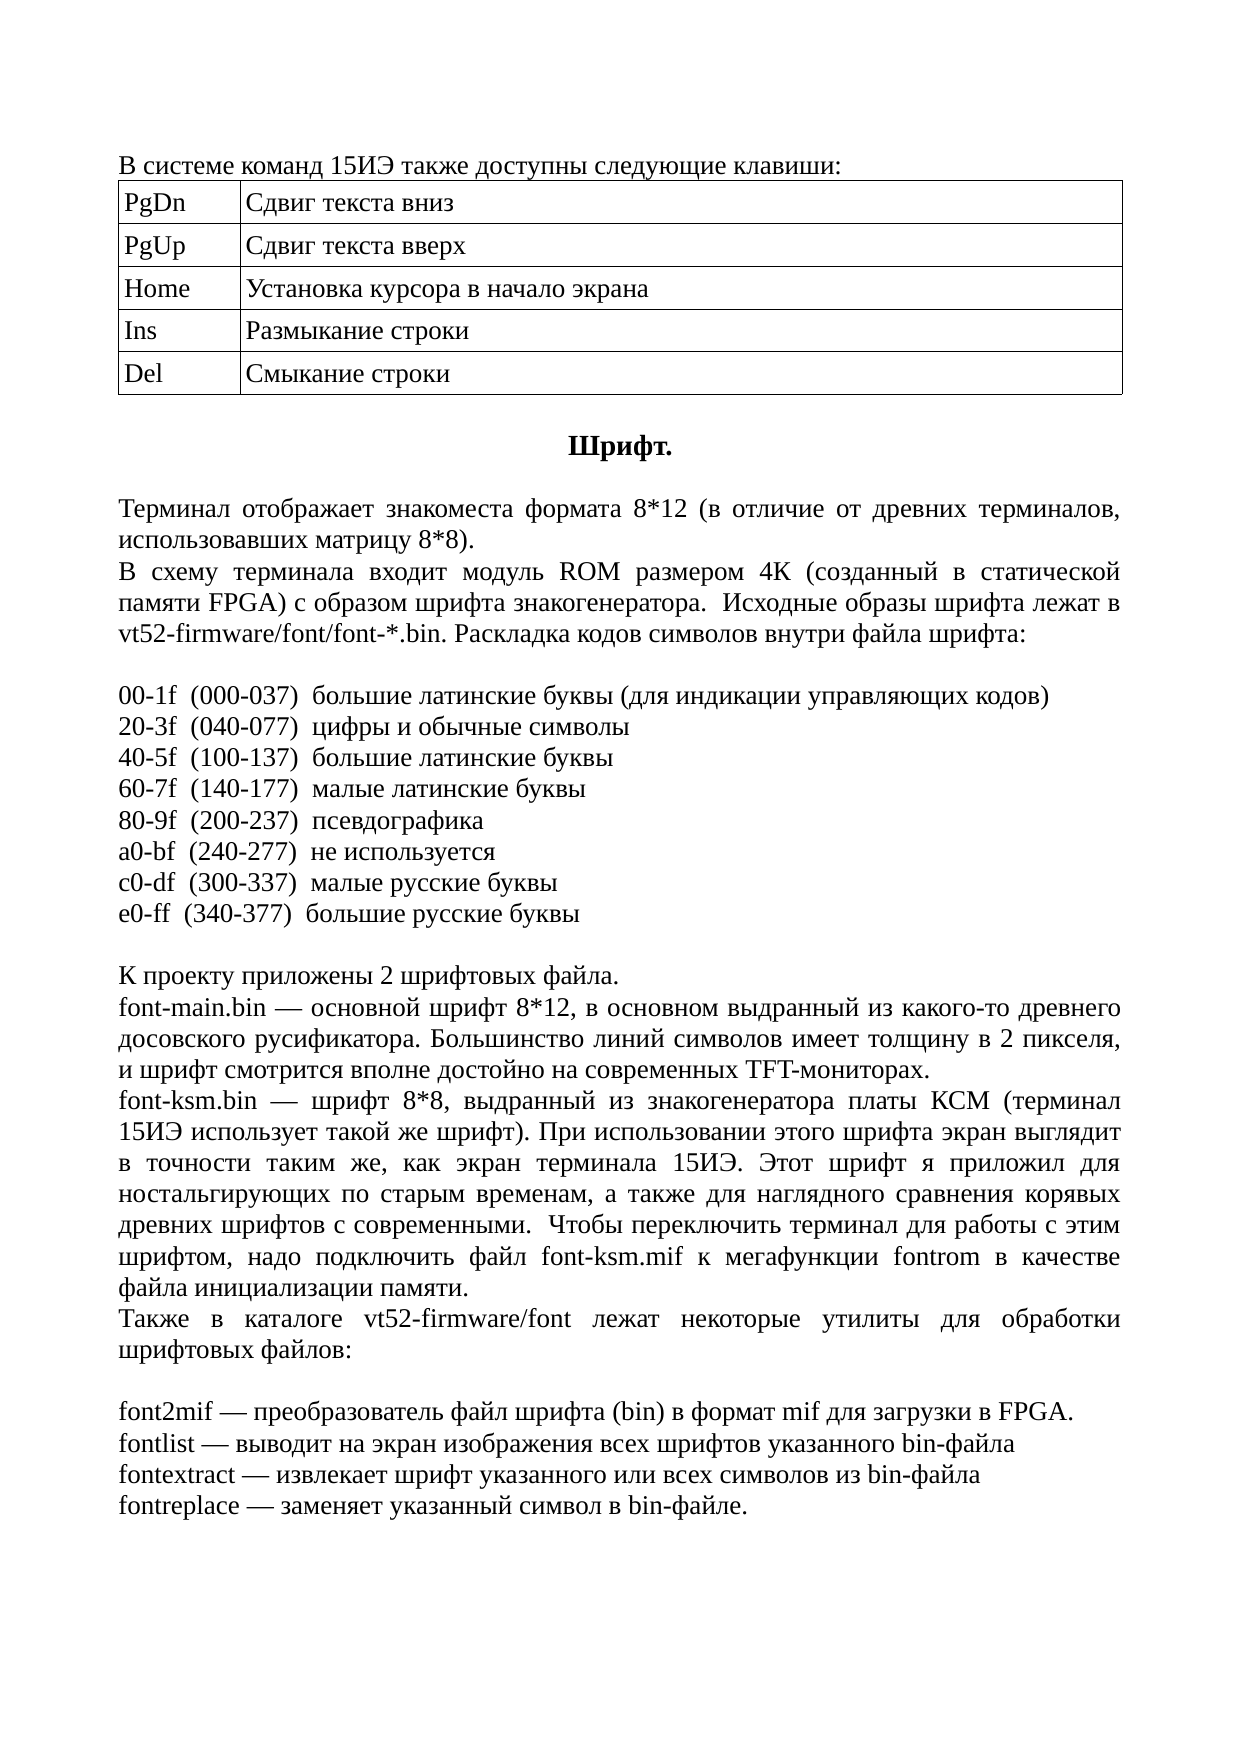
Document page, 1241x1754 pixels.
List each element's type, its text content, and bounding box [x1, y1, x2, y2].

table_cell Del [119, 352, 240, 394]
text Терминал отображает знакоместа формата 8*12 (в отличие от древних терминалов, использовавших матрицу 8*8). [118, 492, 1122, 554]
text 40-5f (100-137) большие латинские буквы [118, 741, 1122, 773]
text fontreplace — заменяет указанный символ в bin-файле. [118, 1489, 1122, 1520]
table_cell Сдвиг текста вверх [241, 224, 1122, 266]
text В схему терминала входит модуль ROM размером 4К (созданный в статической памяти FPGA) с образом шрифта знакогенератора. Исходные образы шрифта лежат в vt52-firmware/font/font-*.bin. Раскладка кодов символов внутри файла шрифта: [118, 554, 1122, 648]
table_header Сдвиг текста вниз [241, 181, 1122, 223]
text Также в каталоге vt52-firmware/font лежат некоторые утилиты для обработки шрифтовых файлов: [118, 1302, 1122, 1364]
table_cell PgUp [119, 224, 240, 266]
table_cell Установка курсора в начало экрана [241, 267, 1122, 308]
text В системе команд 15ИЭ также доступны следующие клавиши: [118, 149, 1122, 180]
text e0-ff (340-377) большие русские буквы [118, 897, 1122, 928]
text font2mif — преобразователь файл шрифта (bin) в формат mif для загрузки в FPGA. [118, 1396, 1122, 1427]
text 00-1f (000-037) большие латинские буквы (для индикации управляющих кодов) [118, 679, 1122, 710]
text Шрифт. [118, 428, 1122, 461]
text 60-7f (140-177) малые латинские буквы [118, 773, 1122, 804]
table_header PgDn [119, 181, 240, 223]
text 80-9f (200-237) псевдографика [118, 804, 1122, 835]
table_cell Ins [119, 310, 240, 351]
text 20-3f (040-077) цифры и обычные символы [118, 710, 1122, 741]
text К проекту приложены 2 шрифтовых файла. [118, 959, 1122, 991]
table_cell Размыкание строки [241, 310, 1122, 351]
table_cell Home [119, 267, 240, 308]
text fontlist — выводит на экран изображения всех шрифтов указанного bin-файла [118, 1427, 1122, 1458]
text font-ksm.bin — шрифт 8*8, выдранный из знакогенератора платы КСМ (терминал 15ИЭ использует такой же шрифт). При использовании этого шрифта экран выглядит в точности таким же, как экран терминала 15ИЭ. Этот шрифт я приложил для ностальгирующих по старым временам, а также для наглядного сравнения корявых древних шрифтов с современными. Чтобы переключить терминал для работы с этим шрифтом, надо подключить файл font-ksm.mif к мегафункции fontrom в качестве файла инициализации памяти. [118, 1084, 1122, 1302]
text fontextract — извлекает шрифт указанного или всех символов из bin-файла [118, 1458, 1122, 1489]
text a0-bf (240-277) не используется [118, 835, 1122, 866]
text font-main.bin — основной шрифт 8*12, в основном выдранный из какого-то древнего досовского русификатора. Большинство линий символов имеет толщину в 2 пикселя, и шрифт смотрится вполне достойно на современных TFT-мониторах. [118, 991, 1122, 1084]
text c0-df (300-337) малые русские буквы [118, 866, 1122, 897]
table_cell Смыкание строки [241, 352, 1122, 394]
